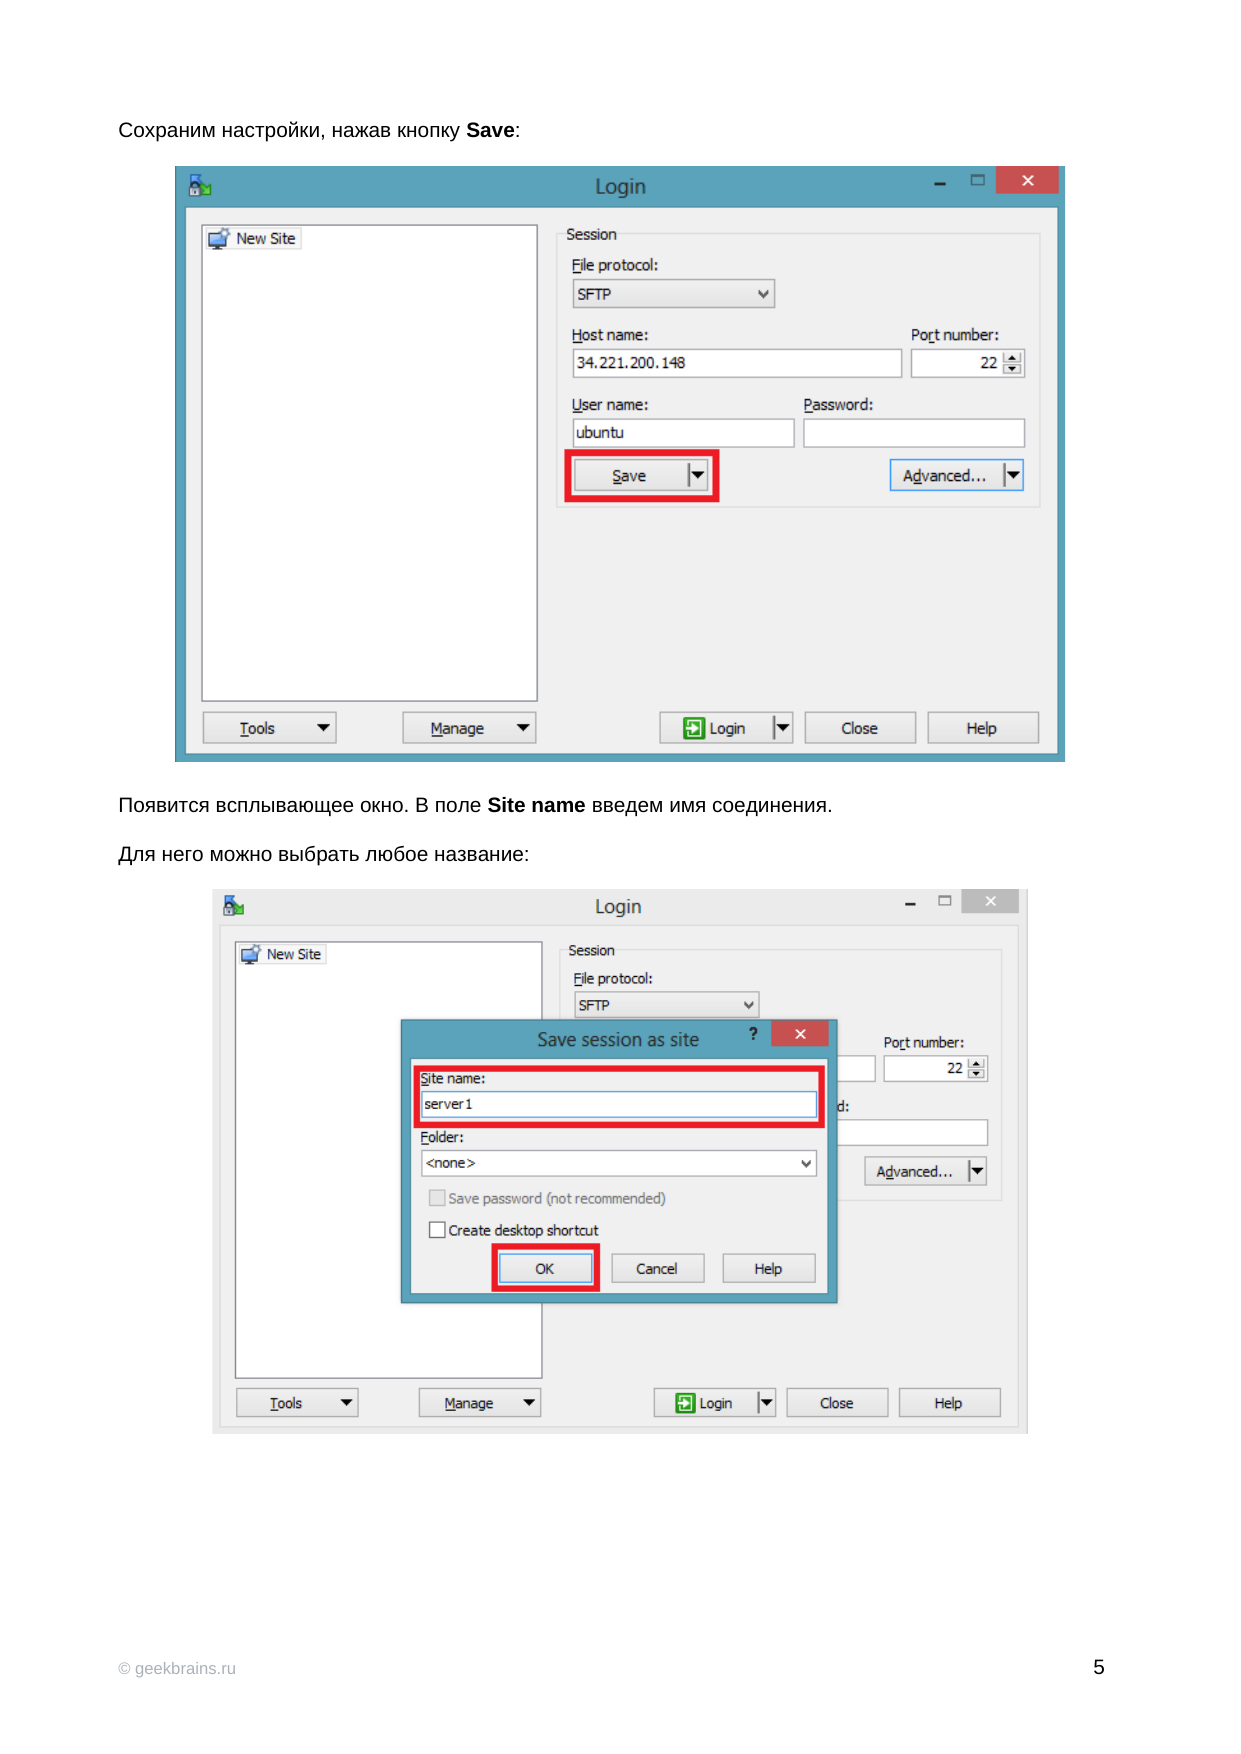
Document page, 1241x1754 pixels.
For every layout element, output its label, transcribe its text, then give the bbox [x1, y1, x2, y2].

text Для него можно выбрать любое название: [118, 841, 1122, 865]
text Сохраним настройки, нажав кнопку Save: [118, 118, 1122, 142]
text Появится всплывающее окно. В поле Site name введем имя соединения. [118, 793, 1122, 817]
picture [175, 166, 1066, 762]
picture [212, 889, 1028, 1434]
